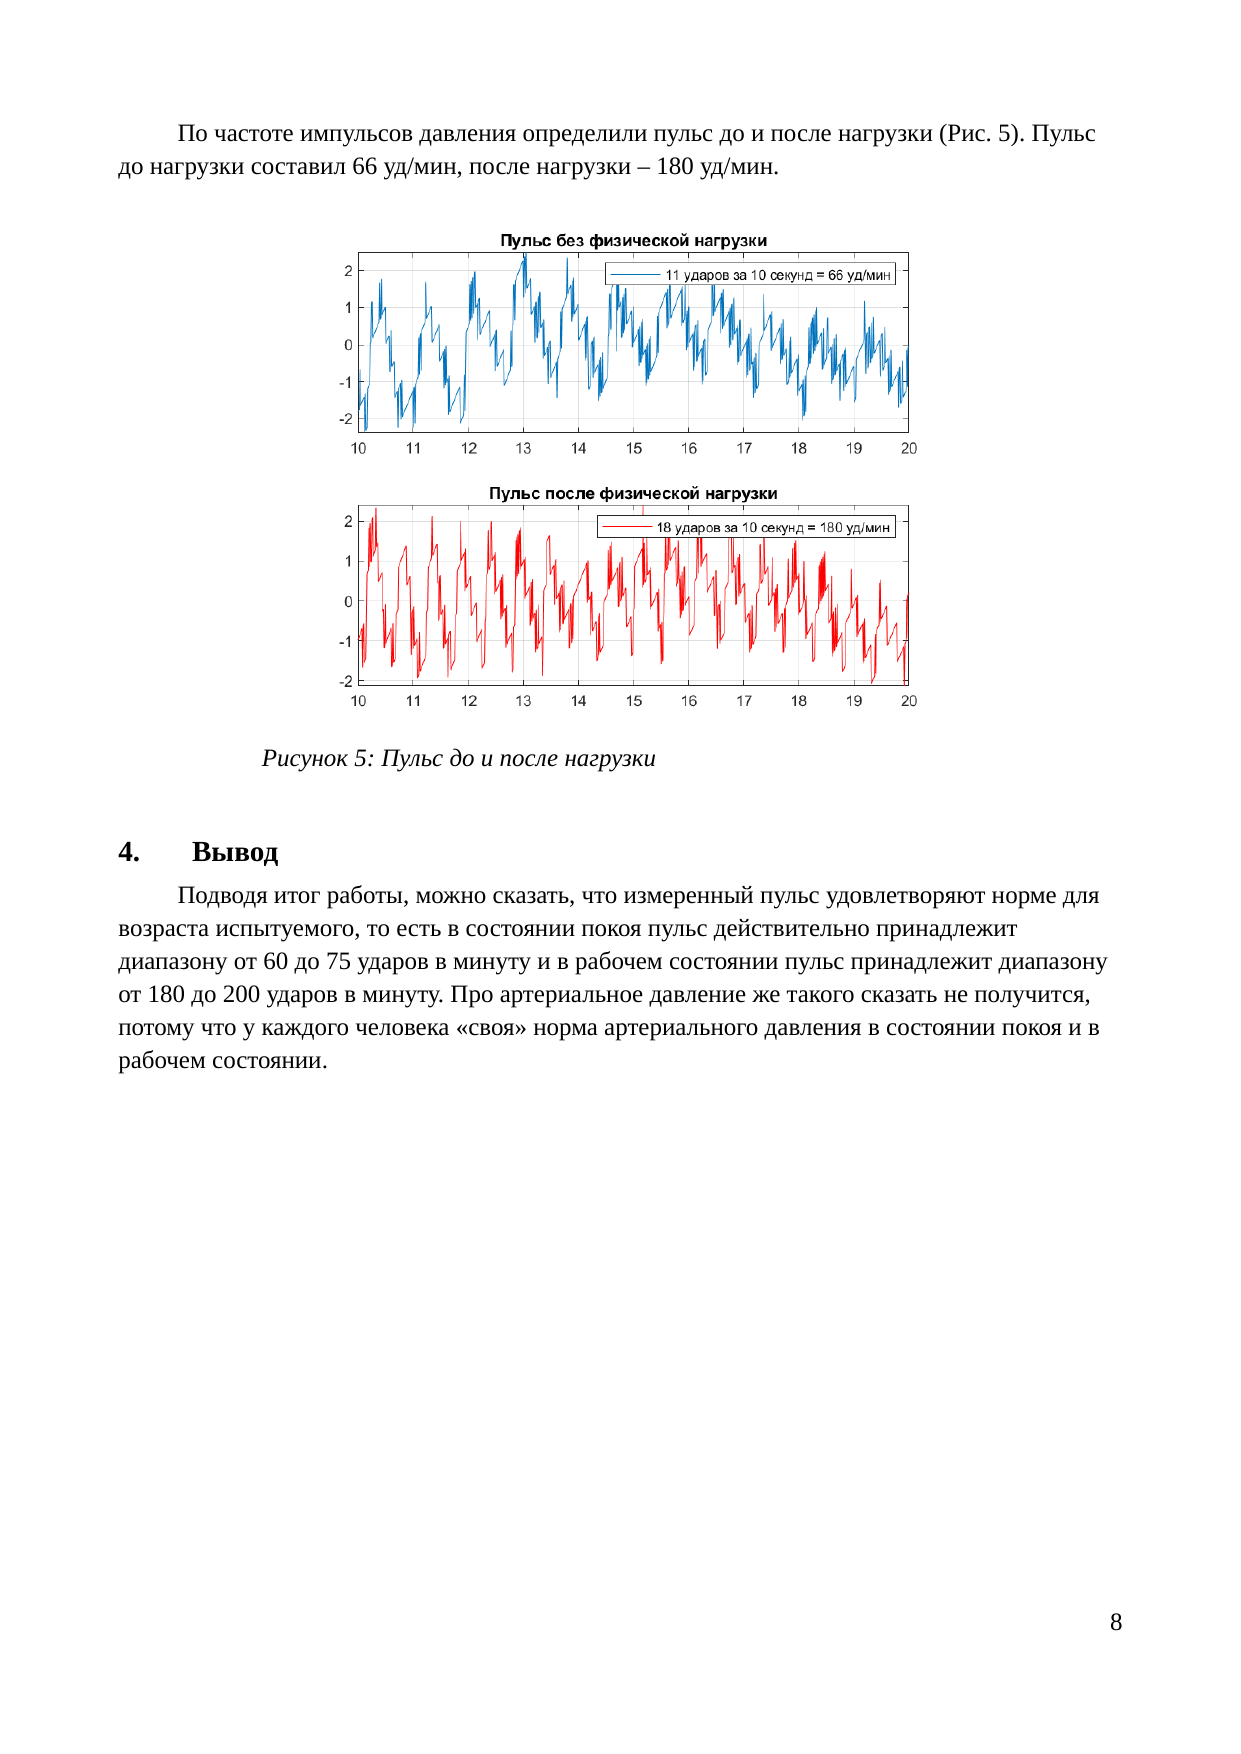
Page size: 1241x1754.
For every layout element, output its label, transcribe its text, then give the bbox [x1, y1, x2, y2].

picture [265, 211, 975, 744]
subtitle Вывод [118, 834, 1122, 868]
text Рисунок 5: Пульс до и после нагрузки [262, 211, 979, 772]
text По частоте импульсов давления определили пульс до и после нагрузки (Рис. 5). Пульс до нагрузки составил 66 уд/мин, после нагрузки – 180 уд/мин. [118, 118, 1122, 180]
text Подводя итог работы, можно сказать, что измеренный пульс удовлетворяют норме для возраста испытуемого, то есть в состоянии покоя пульс действительно принадлежит диапазону от 60 до 75 ударов в минуту и в рабочем состоянии пульс принадлежит диапазону от 180 до 200 ударов в минуту. Про артериальное давление же такого сказать не получится, потому что у каждого человека «своя» норма артериального давления в состоянии покоя и в рабочем состоянии. [118, 880, 1122, 1074]
